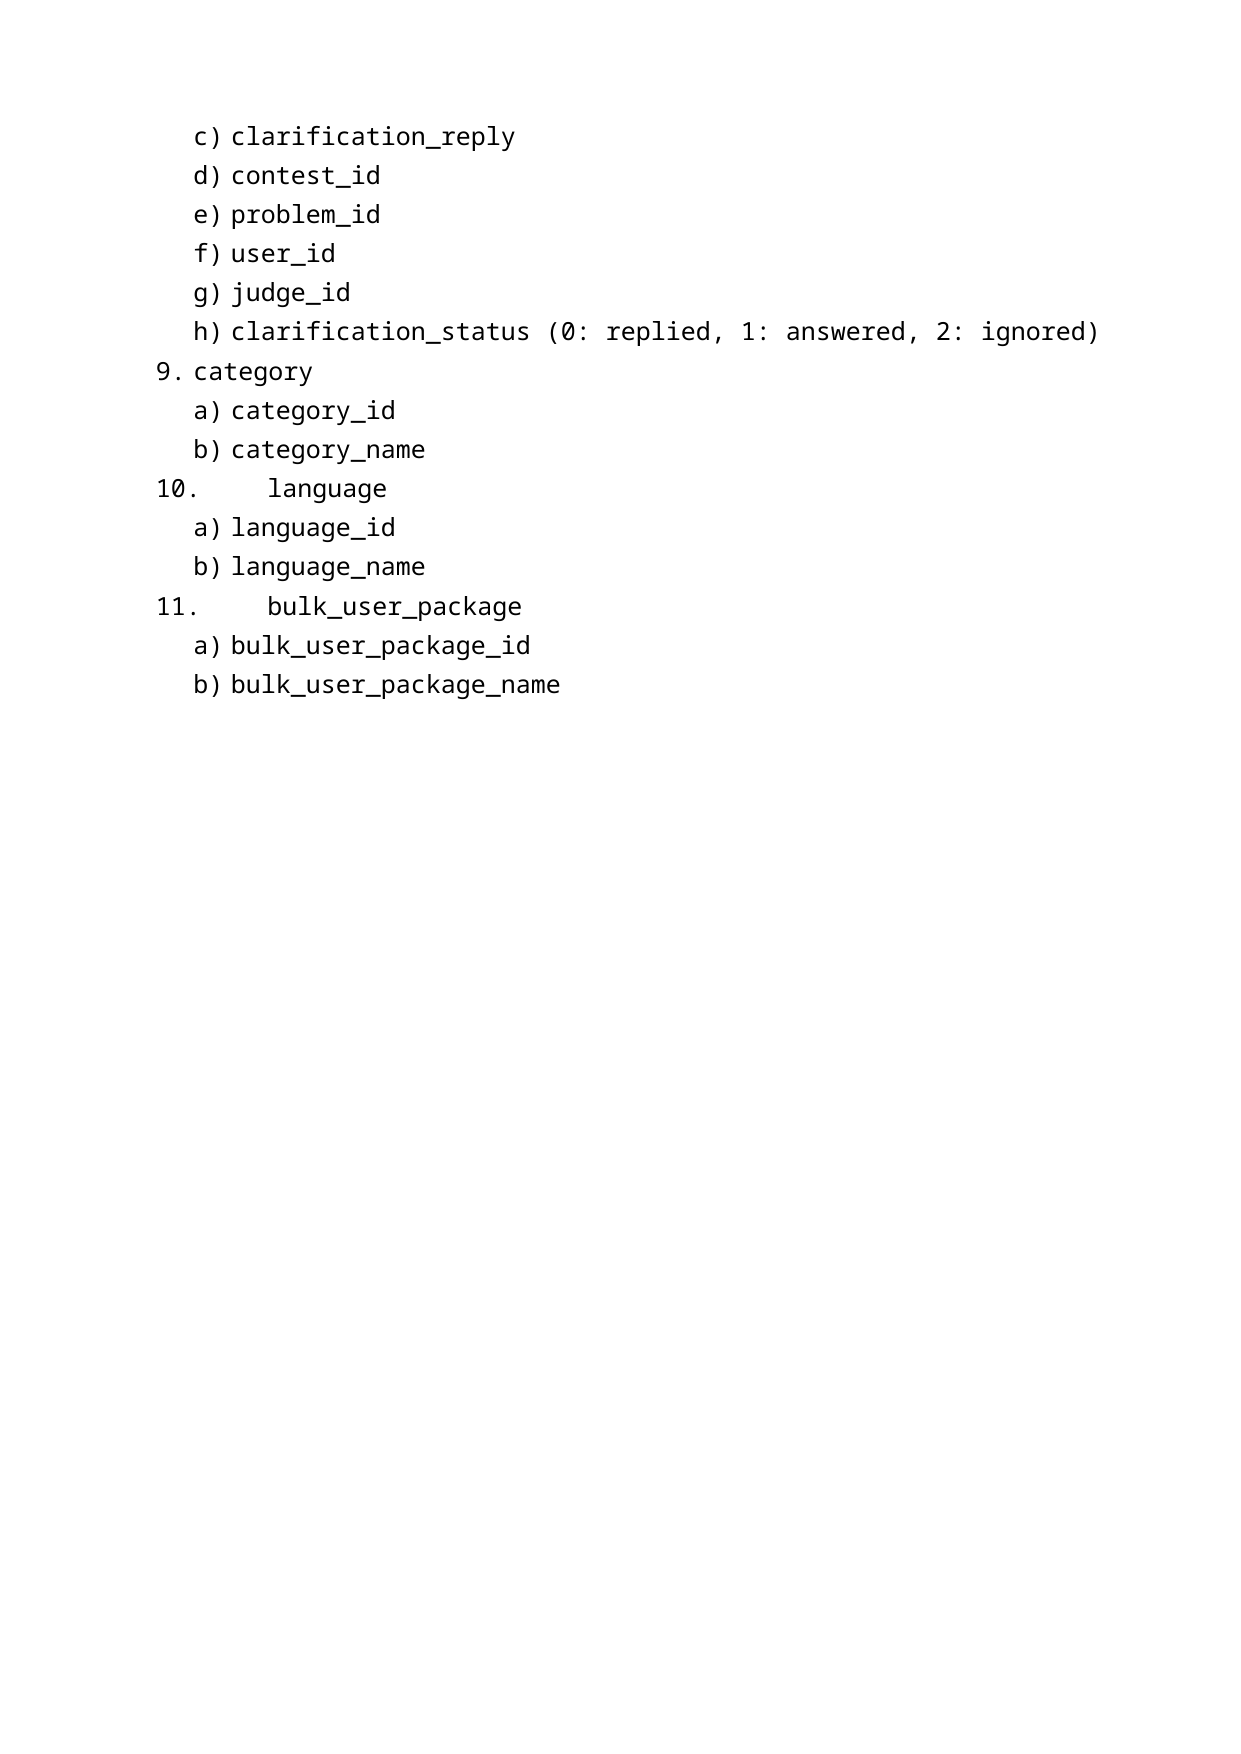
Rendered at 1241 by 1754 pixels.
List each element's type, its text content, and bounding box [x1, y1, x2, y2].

list bulk_user_package_id [193, 627, 1122, 661]
list language_name [193, 549, 1122, 583]
list category_name [193, 431, 1122, 466]
list bulk_user_package_name [193, 666, 1122, 701]
list clarification_status (0: replied, 1: answered, 2: ignored) [193, 314, 1122, 348]
list contest_id [193, 157, 1122, 191]
list bulk_user_package [156, 588, 1122, 622]
list judge_id [193, 275, 1122, 309]
list category_id [193, 392, 1122, 426]
list language [156, 471, 1122, 505]
list category [156, 353, 1122, 387]
list clarification_reply [193, 118, 1122, 152]
list problem_id [193, 196, 1122, 231]
list user_id [193, 236, 1122, 270]
list language_id [193, 510, 1122, 544]
